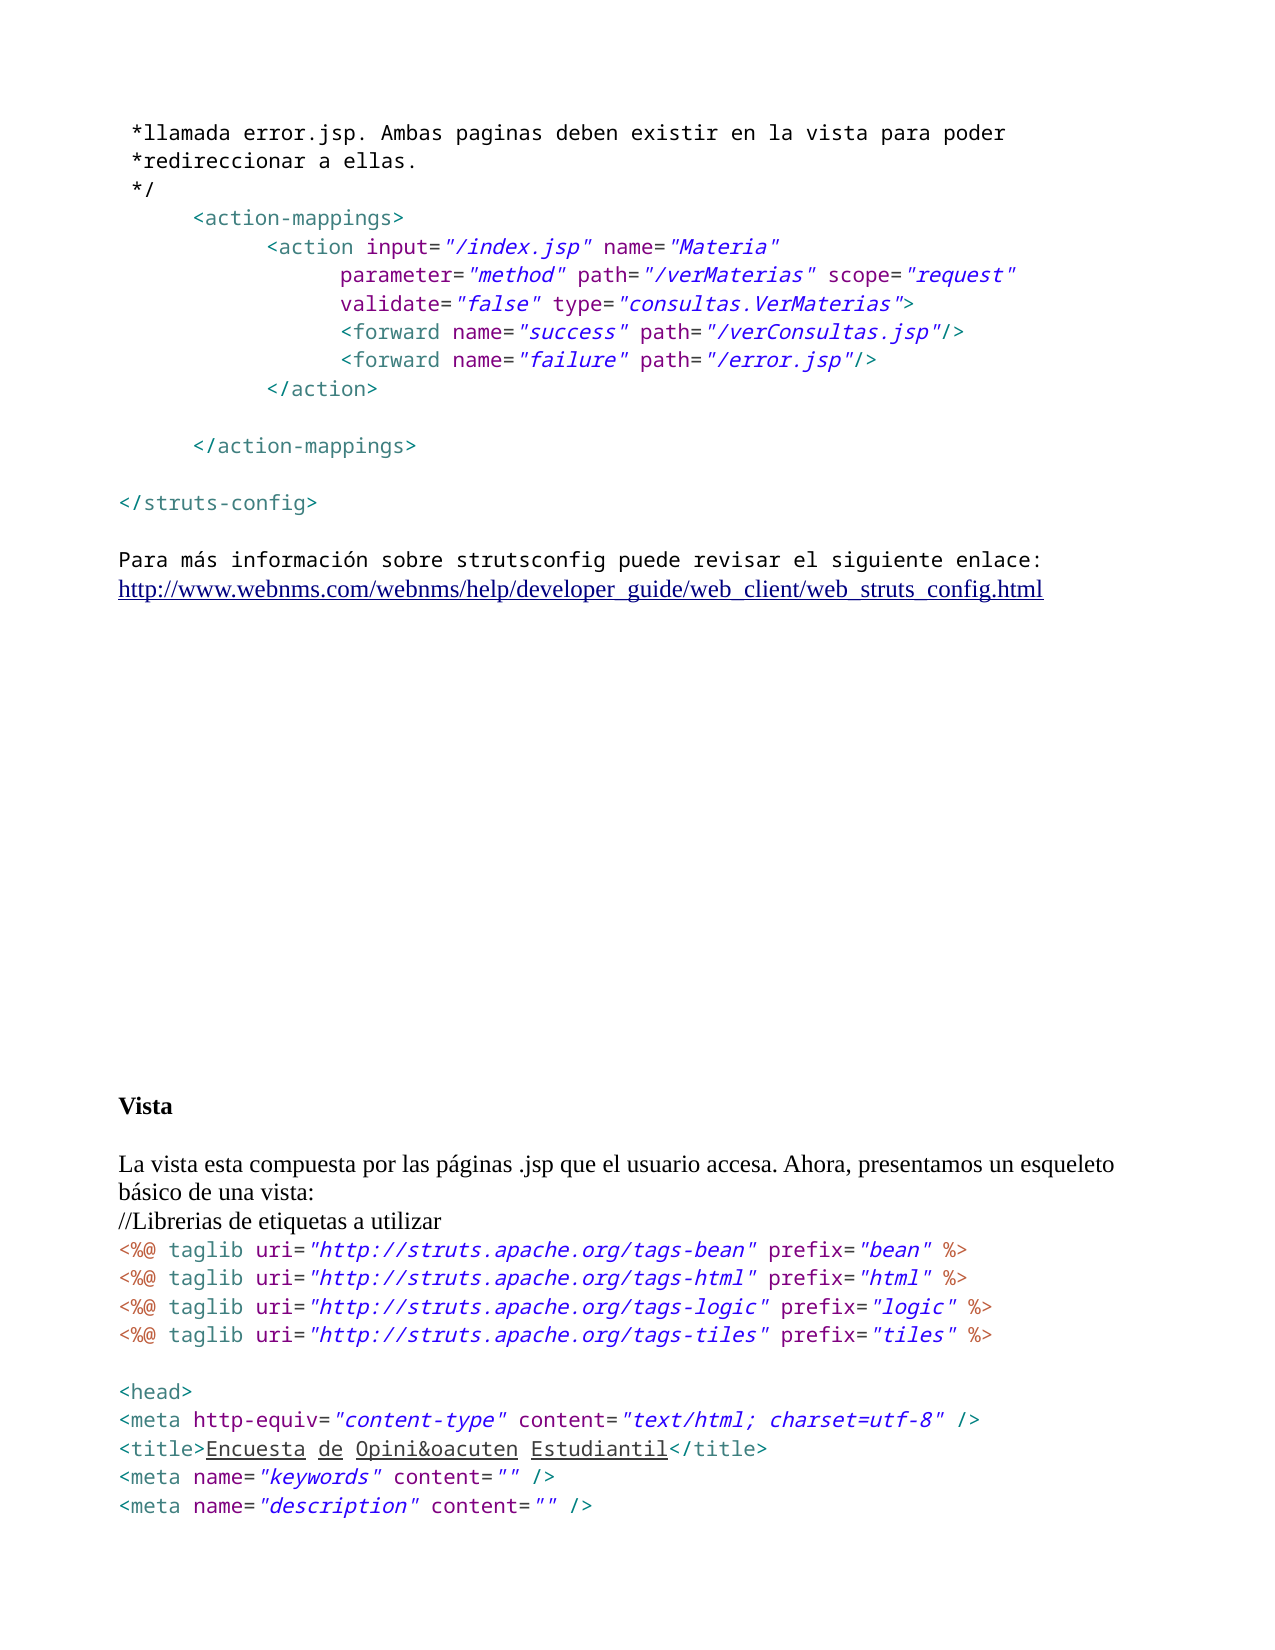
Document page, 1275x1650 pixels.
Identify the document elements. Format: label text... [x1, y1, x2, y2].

text parameter="method" path="/verMaterias" scope="request" [118, 260, 1157, 289]
text <meta name="description" content="" /> [118, 1491, 1157, 1519]
text <head> [118, 1377, 1157, 1406]
text <title>Encuesta de Opini&oacuten Estudiantil</title> [118, 1434, 1157, 1462]
text <%@ taglib uri="http://struts.apache.org/tags-logic" prefix="logic" %> [118, 1292, 1157, 1320]
text <meta name="keywords" content="" /> [118, 1462, 1157, 1491]
text validate="false" type="consultas.VerMaterias"> [118, 289, 1157, 317]
text <forward name="success" path="/verConsultas.jsp"/> [118, 317, 1157, 346]
text <action input="/index.jsp" name="Materia" [118, 232, 1157, 260]
text </struts-config> [118, 488, 1157, 517]
text Vista [118, 1091, 1157, 1120]
text <%@ taglib uri="http://struts.apache.org/tags-bean" prefix="bean" %> [118, 1235, 1157, 1263]
text //Librerias de etiquetas a utilizar [118, 1206, 1157, 1235]
text <action-mappings> [118, 203, 1157, 232]
text Para más información sobre strutsconfig puede revisar el siguiente enlace: http://www.webnms.com/webnms/help/developer_guide/web_client/web_struts_config.html [118, 545, 1157, 602]
text <forward name="failure" path="/error.jsp"/> [118, 346, 1157, 374]
text <%@ taglib uri="http://struts.apache.org/tags-tiles" prefix="tiles" %> [118, 1320, 1157, 1349]
text *redireccionar a ellas. [118, 147, 1157, 175]
text *llamada error.jsp. Ambas paginas deben existir en la vista para poder [118, 118, 1157, 147]
text </action> [118, 374, 1157, 402]
text <%@ taglib uri="http://struts.apache.org/tags-html" prefix="html" %> [118, 1263, 1157, 1292]
text La vista esta compuesta por las páginas .jsp que el usuario accesa. Ahora, presentamos un esqueleto básico de una vista: [118, 1149, 1157, 1206]
text <meta http-equiv="content-type" content="text/html; charset=utf-8" /> [118, 1406, 1157, 1434]
text */ [118, 175, 1157, 203]
text </action-mappings> [118, 431, 1157, 460]
